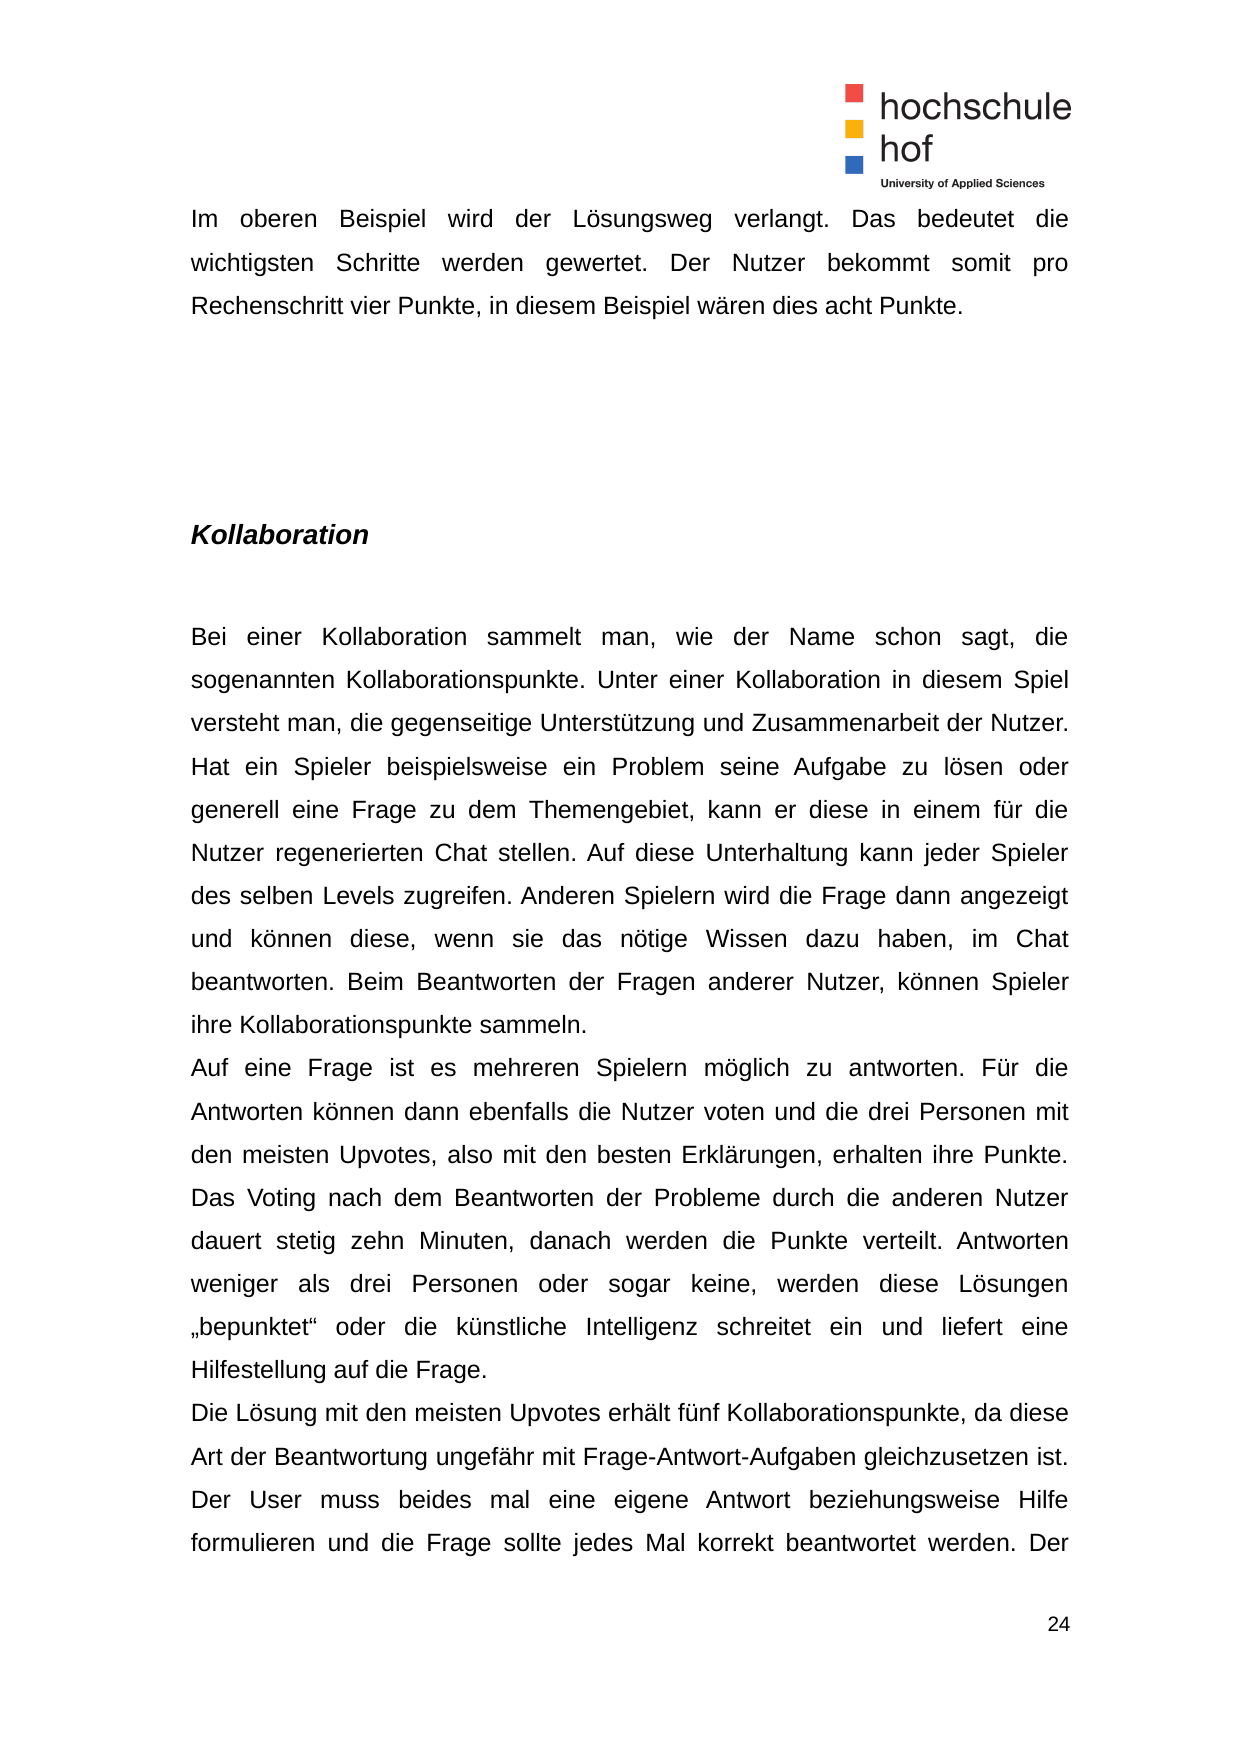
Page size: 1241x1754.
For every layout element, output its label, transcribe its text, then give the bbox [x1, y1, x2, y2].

picture [845, 84, 1071, 189]
text Im oberen Beispiel wird der Lösungsweg verlangt. Das bedeutet die wichtigsten Schritte werden gewertet. Der Nutzer bekommt somit pro Rechenschritt vier Punkte, in diesem Beispiel wären dies acht Punkte. [191, 204, 1070, 319]
subtitle Kollaboration [191, 519, 1070, 551]
text Bei einer Kollaboration sammelt man, wie der Name schon sagt, die sogenannten Kollaborationspunkte. Unter einer Kollaboration in diesem Spiel versteht man, die gegenseitige Unterstützung und Zusammenarbeit der Nutzer. Hat ein Spieler beispielsweise ein Problem seine Aufgabe zu lösen oder generell eine Frage zu dem Themengebiet, kann er diese in einem für die Nutzer regenerierten Chat stellen. Auf diese Unterhaltung kann jeder Spieler des selben Levels zugreifen. Anderen Spielern wird die Frage dann angezeigt und können diese, wenn sie das nötige Wissen dazu haben, im Chat beantworten. Beim Beantworten der Fragen anderer Nutzer, können Spieler ihre Kollaborationspunkte sammeln. [191, 622, 1070, 1039]
text Die Lösung mit den meisten Upvotes erhält fünf Kollaborationspunkte, da diese Art der Beantwortung ungefähr mit Frage-Antwort-Aufgaben gleichzusetzen ist. Der User muss beides mal eine eigene Antwort beziehungsweise Hilfe formulieren und die Frage sollte jedes Mal korrekt beantwortet werden. Der [191, 1398, 1070, 1557]
text Auf eine Frage ist es mehreren Spielern möglich zu antworten. Für die Antworten können dann ebenfalls die Nutzer voten und die drei Personen mit den meisten Upvotes, also mit den besten Erklärungen, erhalten ihre Punkte. Das Voting nach dem Beantworten der Probleme durch die anderen Nutzer dauert stetig zehn Minuten, danach werden die Punkte verteilt. Antworten weniger als drei Personen oder sogar keine, werden diese Lösungen „bepunktet“ oder die künstliche Intelligenz schreitet ein und liefert eine Hilfestellung auf die Frage. [191, 1053, 1070, 1384]
